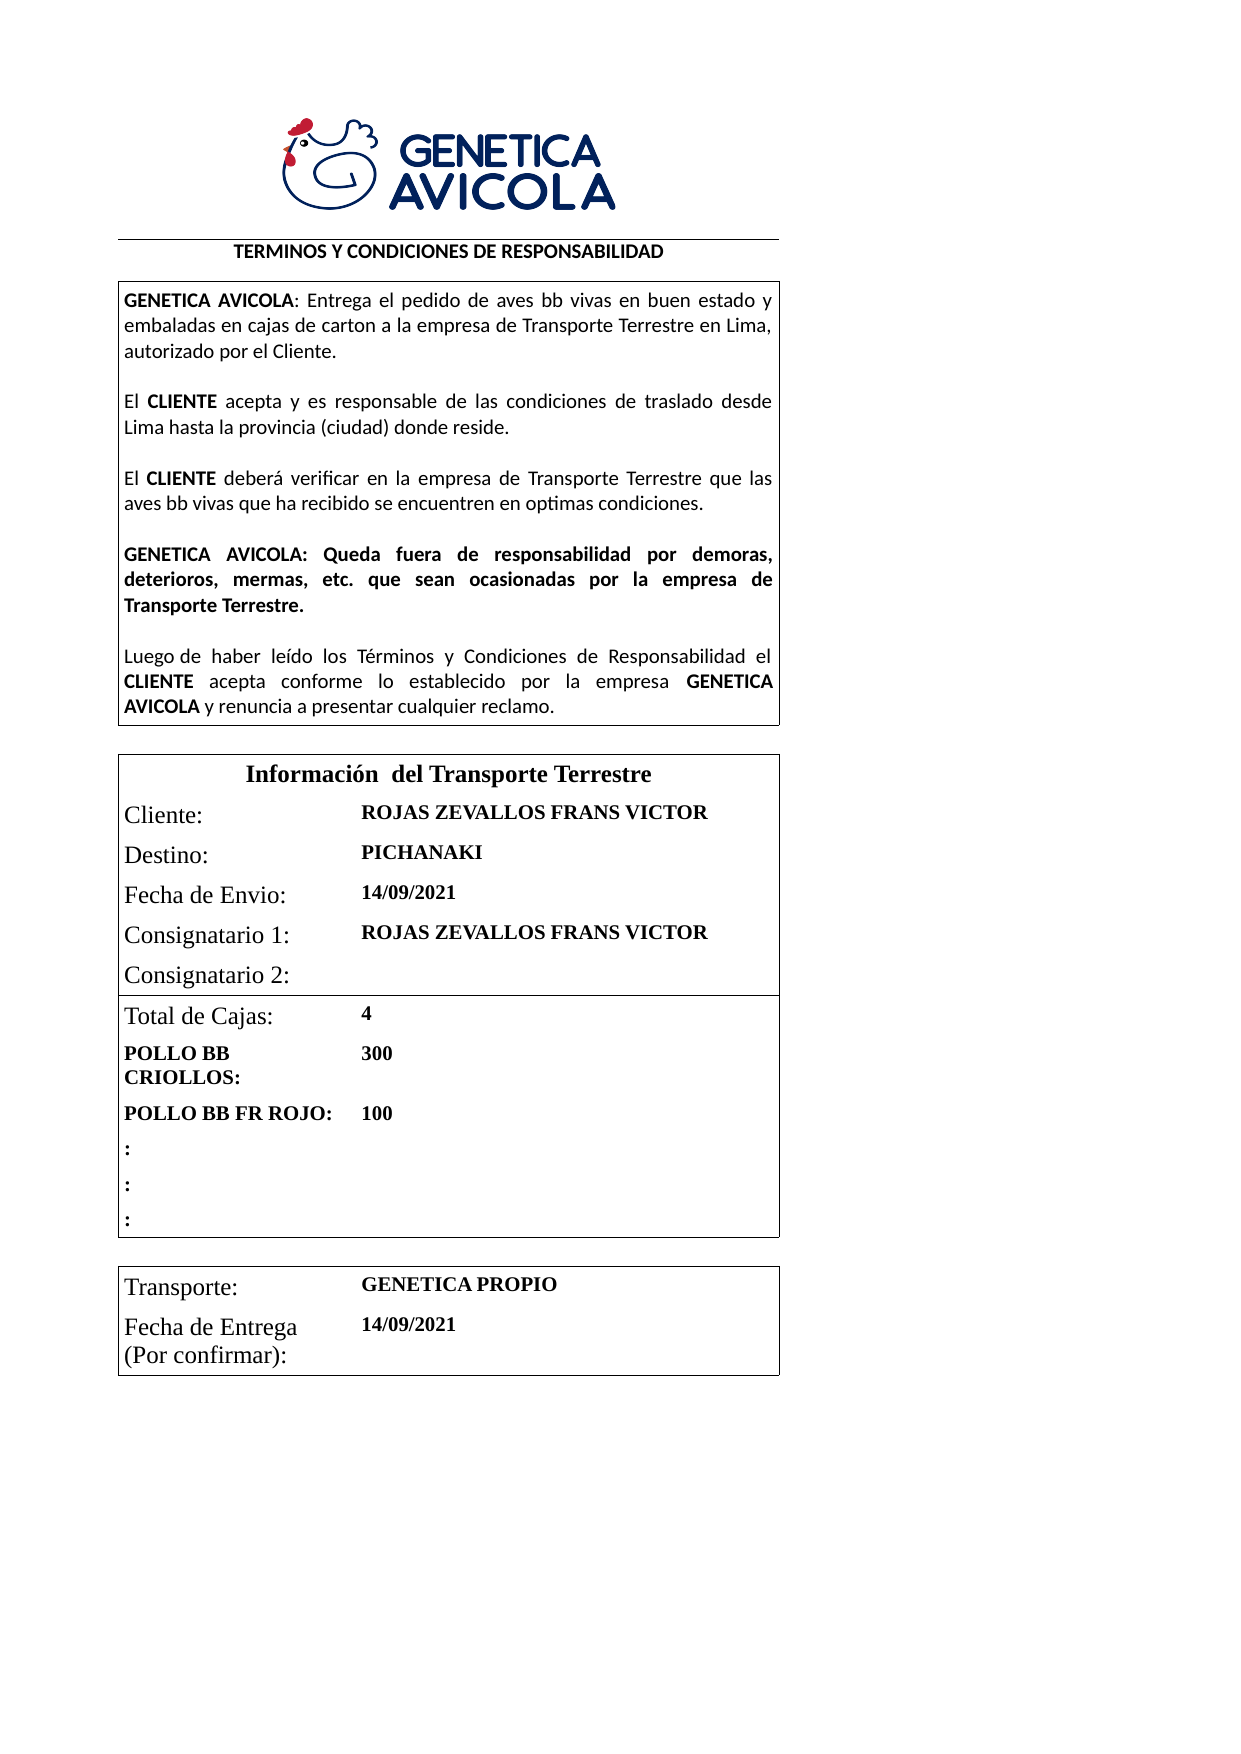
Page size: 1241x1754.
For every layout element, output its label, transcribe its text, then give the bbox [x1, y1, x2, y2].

table_cell [356, 1130, 779, 1166]
table_cell Consignatario 1: [119, 915, 356, 955]
table_cell ROJAS ZEVALLOS FRANS VICTOR [356, 915, 779, 955]
table_cell [356, 1201, 779, 1237]
table_cell [356, 1166, 779, 1201]
table_header Información del Transporte Terrestre [119, 755, 779, 794]
table_cell Destino: [119, 834, 356, 874]
table_cell Total de Cajas: [119, 996, 356, 1035]
table_cell PICHANAKI [356, 834, 779, 874]
table_cell ROJAS ZEVALLOS FRANS VICTOR [356, 794, 779, 834]
table_cell : [119, 1201, 356, 1237]
table_cell [356, 955, 779, 995]
picture [282, 118, 616, 210]
table_cell [118, 1238, 356, 1266]
table_cell POLLO BB CRIOLLOS: [119, 1035, 356, 1095]
table_cell POLLO BB FR ROJO: [119, 1095, 356, 1130]
table_cell 14/09/2021 [356, 874, 779, 914]
table_cell GENETICA PROPIO [356, 1267, 779, 1306]
table_cell Transporte: [119, 1267, 356, 1306]
table_cell GENETICA AVICOLA: Entrega el pedido de aves bb vivas en buen estado y embaladas en cajas de carton a la empresa de Transporte Terrestre en Lima, autorizado por el Cliente. El CLIENTE acepta y es responsable de las condiciones de traslado desde Lima hasta la provincia (ciudad) donde reside. El CLIENTE deberá verificar en la empresa de Transporte Terrestre que las aves bb vivas que ha recibido se encuentren en optimas condiciones. GENETICA AVICOLA: Queda fuera de responsabilidad por demoras, deterioros, mermas, etc. que sean ocasionadas por la empresa de Transporte Terrestre. Luego de haber leído los Términos y Condiciones de Responsabilidad el CLIENTE acepta conforme lo establecido por la empresa GENETICA AVICOLA y renuncia a presentar cualquier reclamo. [119, 282, 779, 725]
table_cell Fecha de Entrega (Por confirmar): [119, 1306, 356, 1375]
table_cell 300 [356, 1035, 779, 1095]
table_cell Consignatario 2: [119, 955, 356, 995]
table_cell : [119, 1130, 356, 1166]
table_cell : [119, 1166, 356, 1201]
table_header TERMINOS Y CONDICIONES DE RESPONSABILIDAD [118, 240, 779, 281]
table_cell 14/09/2021 [356, 1306, 779, 1375]
table_cell 4 [356, 996, 779, 1035]
table_cell Cliente: [119, 794, 356, 834]
table_cell 100 [356, 1095, 779, 1130]
table_cell [356, 1238, 779, 1266]
table_cell Fecha de Envio: [119, 874, 356, 914]
